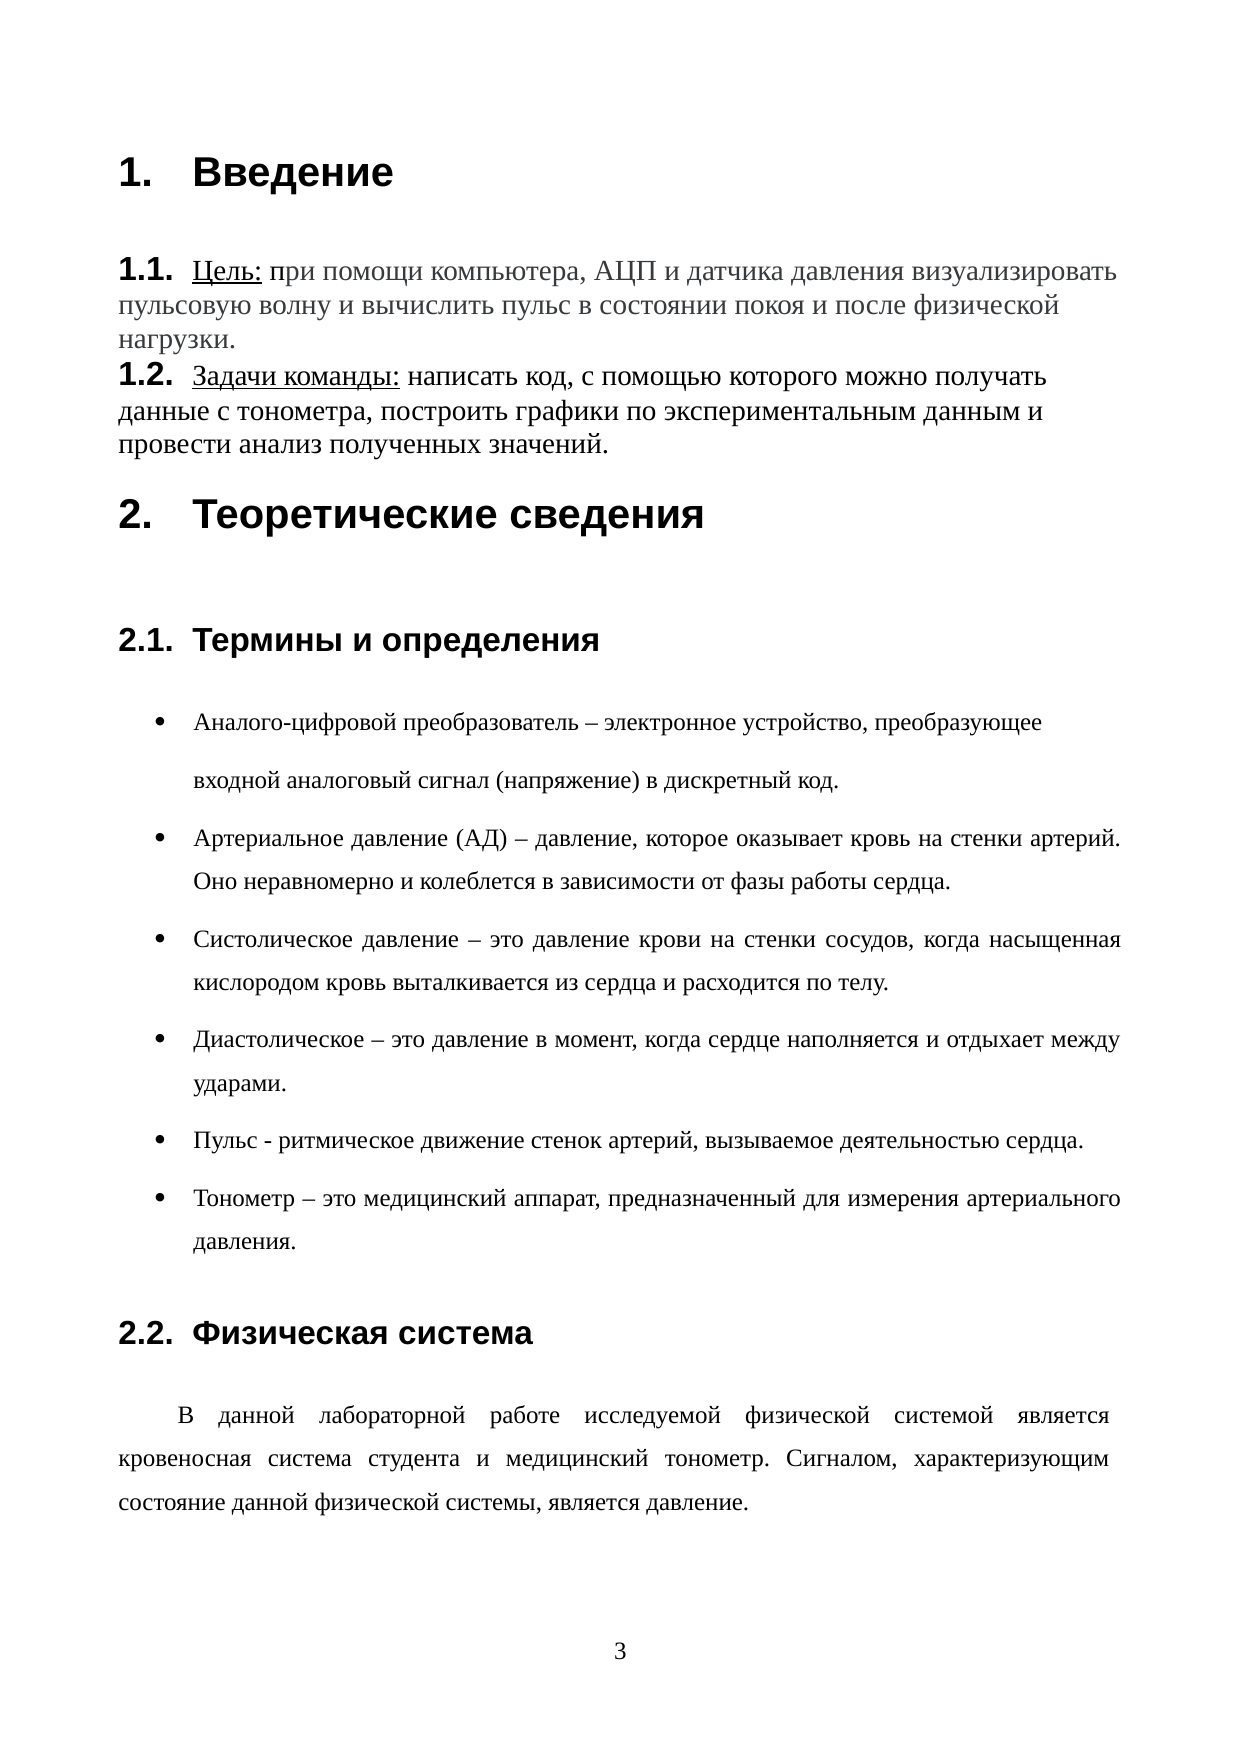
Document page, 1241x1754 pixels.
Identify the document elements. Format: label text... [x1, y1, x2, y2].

text входной аналоговый сигнал (напряжение) в дискретный код. [193, 765, 1122, 794]
subtitle Введение [118, 148, 1122, 196]
subtitle Цель: при помощи компьютера, АЦП и датчика давления визуализировать пульсовую волну и вычислить пульс в состоянии покоя и после физической нагрузки. [118, 249, 1122, 354]
list Диастолическое – это давление в момент, когда сердце наполняется и отдыхает между ударами. [156, 1024, 1122, 1096]
list Тонометр – это медицинский аппарат, предназначенный для измерения артериального давления. [156, 1183, 1122, 1255]
subtitle Задачи команды: написать код, с помощью которого можно получать данные с тонометра, построить графики по экспериментальным данным и провести анализ полученных значений. [118, 354, 1122, 460]
list Артериальное давление (АД) – давление, которое оказывает кровь на стенки артерий. Оно неравномерно и колеблется в зависимости от фазы работы сердца. [156, 823, 1122, 895]
text В данной лабораторной работе исследуемой физической системой является кровеносная система студента и медицинский тонометр. Сигналом, характеризующим состояние данной физической системы, является давление. [118, 1400, 1110, 1515]
list Пульс - ритмическое движение стенок артерий, вызываемое деятельностью сердца. [156, 1125, 1122, 1154]
subtitle Теоретические сведения [118, 489, 1122, 537]
list Аналого-цифровой преобразователь – электронное устройство, преобразующее [156, 707, 1122, 736]
list Систолическое давление – это давление крови на стенки сосудов, когда насыщенная кислородом кровь выталкивается из сердца и расходится по телу. [156, 924, 1122, 996]
subtitle Физическая система [118, 1313, 1122, 1352]
subtitle Термины и определения [118, 620, 1122, 659]
